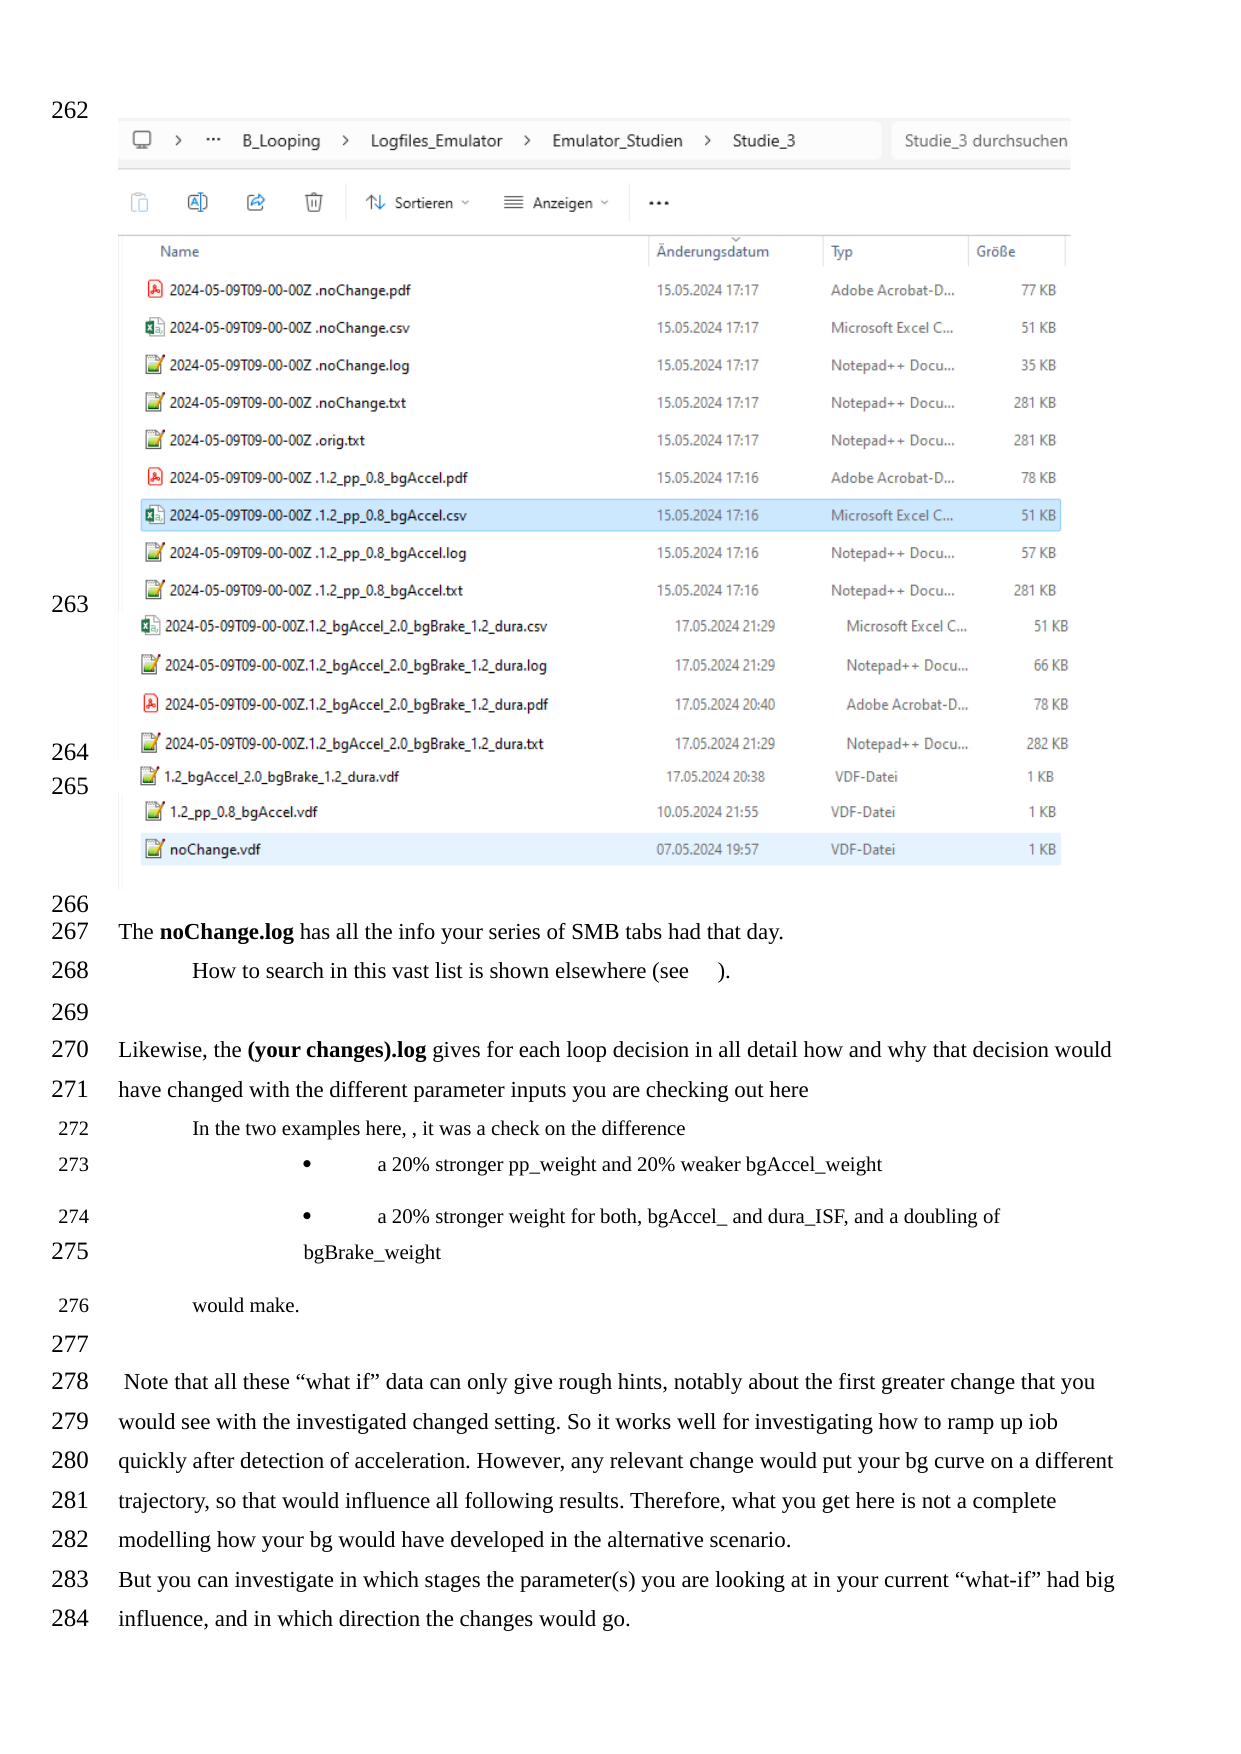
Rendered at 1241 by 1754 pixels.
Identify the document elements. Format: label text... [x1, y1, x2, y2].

list a 20% stronger pp_weight and 20% weaker bgAccel_weight [303, 1151, 1122, 1176]
text Note that all these “what if” data can only give rough hints, notably about the first greater change that you would see with the investigated changed setting. So it works well for investigating how to ramp up iob quickly after detection of acceleration. However, any relevant change would put your bg curve on a different trajectory, so that would influence all following results. Therefore, what you get here is not a complete modelling how your bg would have developed in the alternative scenario. [118, 1368, 1122, 1553]
text The noChange.log has all the info your series of SMB tabs had that day. [118, 918, 1122, 944]
list a 20% stronger weight for both, bgAccel_ and dura_ISF, and a doubling of bgBrake_weight [303, 1204, 1122, 1264]
text would make. [192, 1293, 1122, 1317]
text How to search in this vast list is shown elsewhere (see ). [192, 957, 1122, 984]
text But you can investigate in which stages the parameter(s) you are looking at in your current “what-if” had big influence, and in which direction the changes would go. [118, 1566, 1122, 1632]
text Likewise, the (your changes).log gives for each loop decision in all detail how and why that decision would have changed with the different parameter inputs you are checking out here [118, 1036, 1122, 1102]
text In the two examples here, , it was a check on the difference [192, 1115, 1122, 1139]
